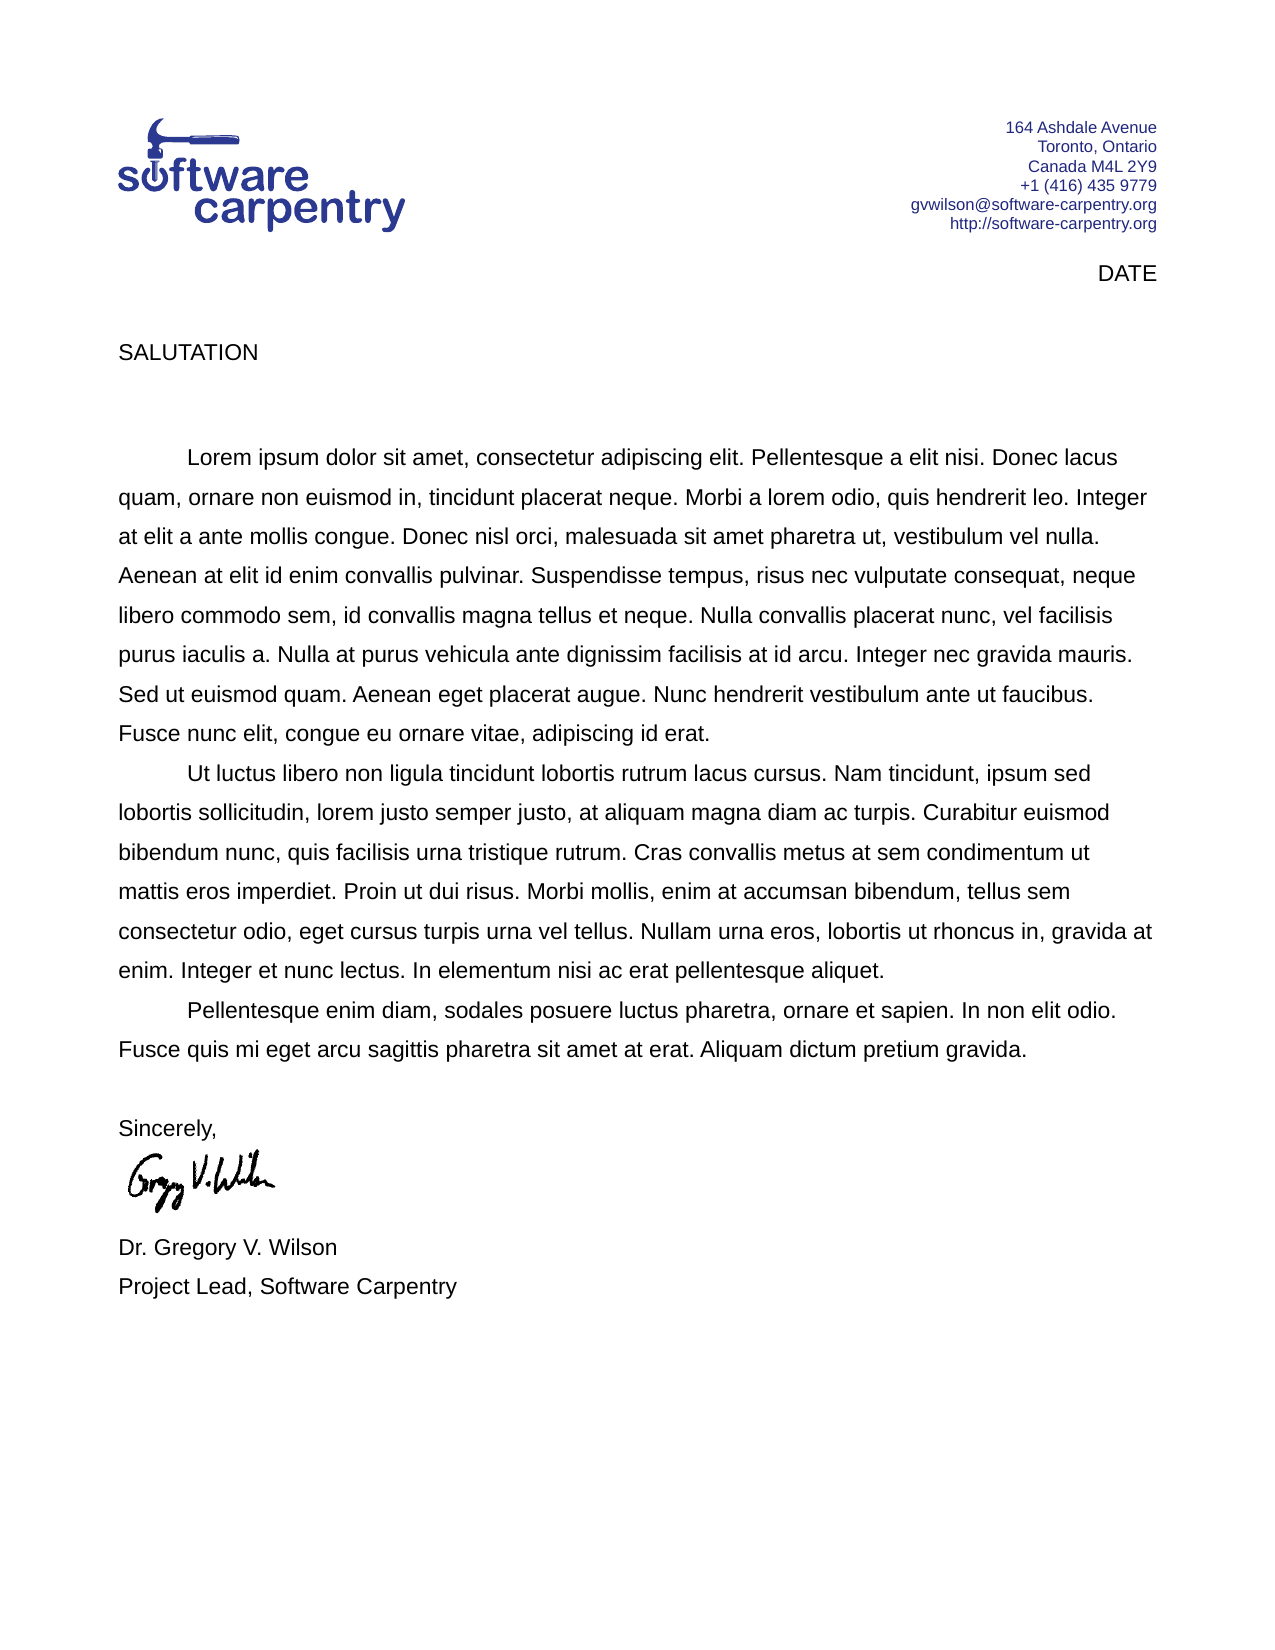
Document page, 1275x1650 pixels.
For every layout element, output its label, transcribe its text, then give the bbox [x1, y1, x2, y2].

text Sincerely, [118, 1115, 1157, 1141]
text Lorem ipsum dolor sit amet, consectetur adipiscing elit. Pellentesque a elit nisi. Donec lacus quam, ornare non euismod in, tincidunt placerat neque. Morbi a lorem odio, quis hendrerit leo. Integer at elit a ante mollis congue. Donec nisl orci, malesuada sit amet pharetra ut, vestibulum vel nulla. Aenean at elit id enim convallis pulvinar. Suspendisse tempus, risus nec vulputate consequat, neque libero commodo sem, id convallis magna tellus et neque. Nulla convallis placerat nunc, vel facilisis purus iaculis a. Nulla at purus vehicula ante dignissim facilisis at id arcu. Integer nec gravida mauris. Sed ut euismod quam. Aenean eget placerat augue. Nunc hendrerit vestibulum ante ut faucibus. Fusce nunc elit, congue eu ornare vitae, adipiscing id erat. [118, 444, 1157, 747]
text [118, 118, 159, 137]
text 164 Ashdale Avenue [157, 118, 1157, 137]
text Project Lead, Software Carpentry [118, 1273, 1157, 1299]
text Ut luctus libero non ligula tincidunt lobortis rutrum lacus cursus. Nam tincidunt, ipsum sed lobortis sollicitudin, lorem justo semper justo, at aliquam magna diam ac turpis. Curabitur euismod bibendum nunc, quis facilisis urna tristique rutrum. Cras convallis metus at sem condimentum ut mattis eros imperdiet. Proin ut dui risus. Morbi mollis, enim at accumsan bibendum, tellus sem consectetur odio, eget cursus turpis urna vel tellus. Nullam urna eros, lobortis ut rhoncus in, gravida at enim. Integer et nunc lectus. In elementum nisi ac erat pellentesque aliquet. [118, 760, 1157, 983]
text SALUTATION [118, 338, 1157, 365]
text gvwilson@software-carpentry.org [356, 195, 1157, 214]
text Pellentesque enim diam, sodales posuere luctus pharetra, ornare et sapien. In non elit odio. Fusce quis mi eget arcu sagittis pharetra sit amet at erat. Aliquam dictum pretium gravida. [118, 997, 1157, 1062]
text [271, 214, 390, 233]
picture [123, 1144, 286, 1217]
text +1 (416) 435 9779 [118, 176, 1157, 195]
text http://software-carpentry.org [390, 214, 1157, 233]
text Toronto, Ontario [160, 137, 1157, 156]
text [118, 214, 269, 233]
text [118, 137, 152, 156]
text [118, 195, 349, 214]
text Dr. Gregory V. Wilson [118, 1233, 1157, 1260]
text DATE [118, 259, 1157, 286]
text Canada M4L 2Y9 [118, 156, 1157, 176]
